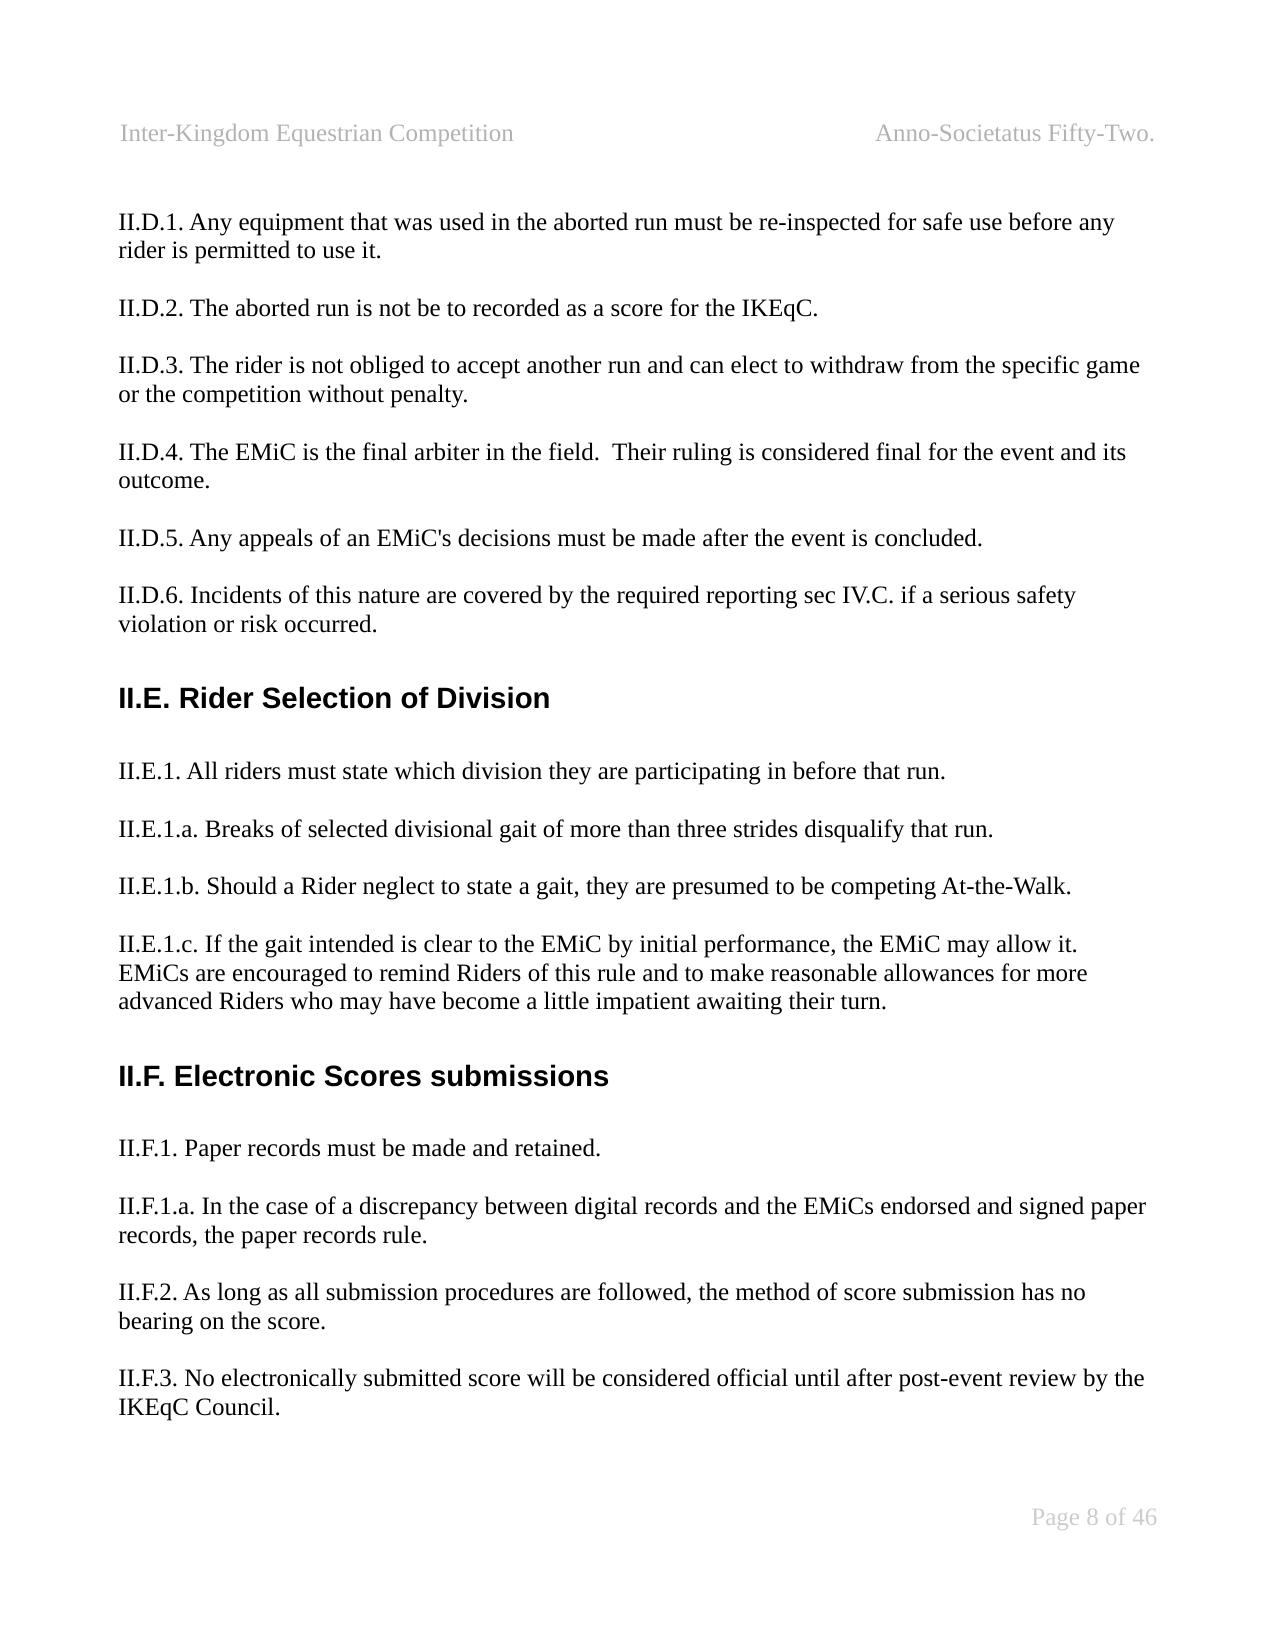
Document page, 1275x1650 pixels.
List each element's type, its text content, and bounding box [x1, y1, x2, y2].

text II.D.3. The rider is not obliged to accept another run and can elect to withdraw from the specific game or the competition without penalty. [118, 351, 1157, 408]
text II.F.2. As long as all submission procedures are followed, the method of score submission has no bearing on the score. [118, 1277, 1157, 1335]
text II.E.1.b. Should a Rider neglect to state a gait, they are presumed to be competing At-the-Walk. [118, 871, 1157, 900]
text II.E.1. All riders must state which division they are participating in before that run. [118, 756, 1157, 785]
text II.D.5. Any appeals of an EMiC's decisions must be made after the event is concluded. [118, 523, 1157, 552]
text II.D.4. The EMiC is the final arbiter in the field. Their ruling is considered final for the event and its outcome. [118, 437, 1157, 494]
text II.E.1.a. Breaks of selected divisional gait of more than three strides disqualify that run. [118, 814, 1157, 843]
text II.D.6. Incidents of this nature are covered by the required reporting sec IV.C. if a serious safety violation or risk occurred. [118, 581, 1157, 638]
text II.D.1. Any equipment that was used in the aborted run must be re-inspected for safe use before any rider is permitted to use it. [118, 207, 1157, 264]
text II.F.1.a. In the case of a discrepancy between digital records and the EMiCs endorsed and signed paper records, the paper records rule. [118, 1191, 1157, 1248]
text II.F.3. No electronically submitted score will be considered official until after post-event review by the IKEqC Council. [118, 1363, 1157, 1421]
text II.F.1. Paper records must be made and retained. [118, 1133, 1157, 1162]
text II.D.2. The aborted run is not be to recorded as a score for the IKEqC. [118, 293, 1157, 322]
text II.E.1.c. If the gait intended is clear to the EMiC by initial performance, the EMiC may allow it. EMiCs are encouraged to remind Riders of this rule and to make reasonable allowances for more advanced Riders who may have become a little impatient awaiting their turn. [118, 929, 1157, 1015]
subtitle II.E. Rider Selection of Division [118, 681, 1157, 715]
subtitle II.F. Electronic Scores submissions [118, 1058, 1157, 1092]
